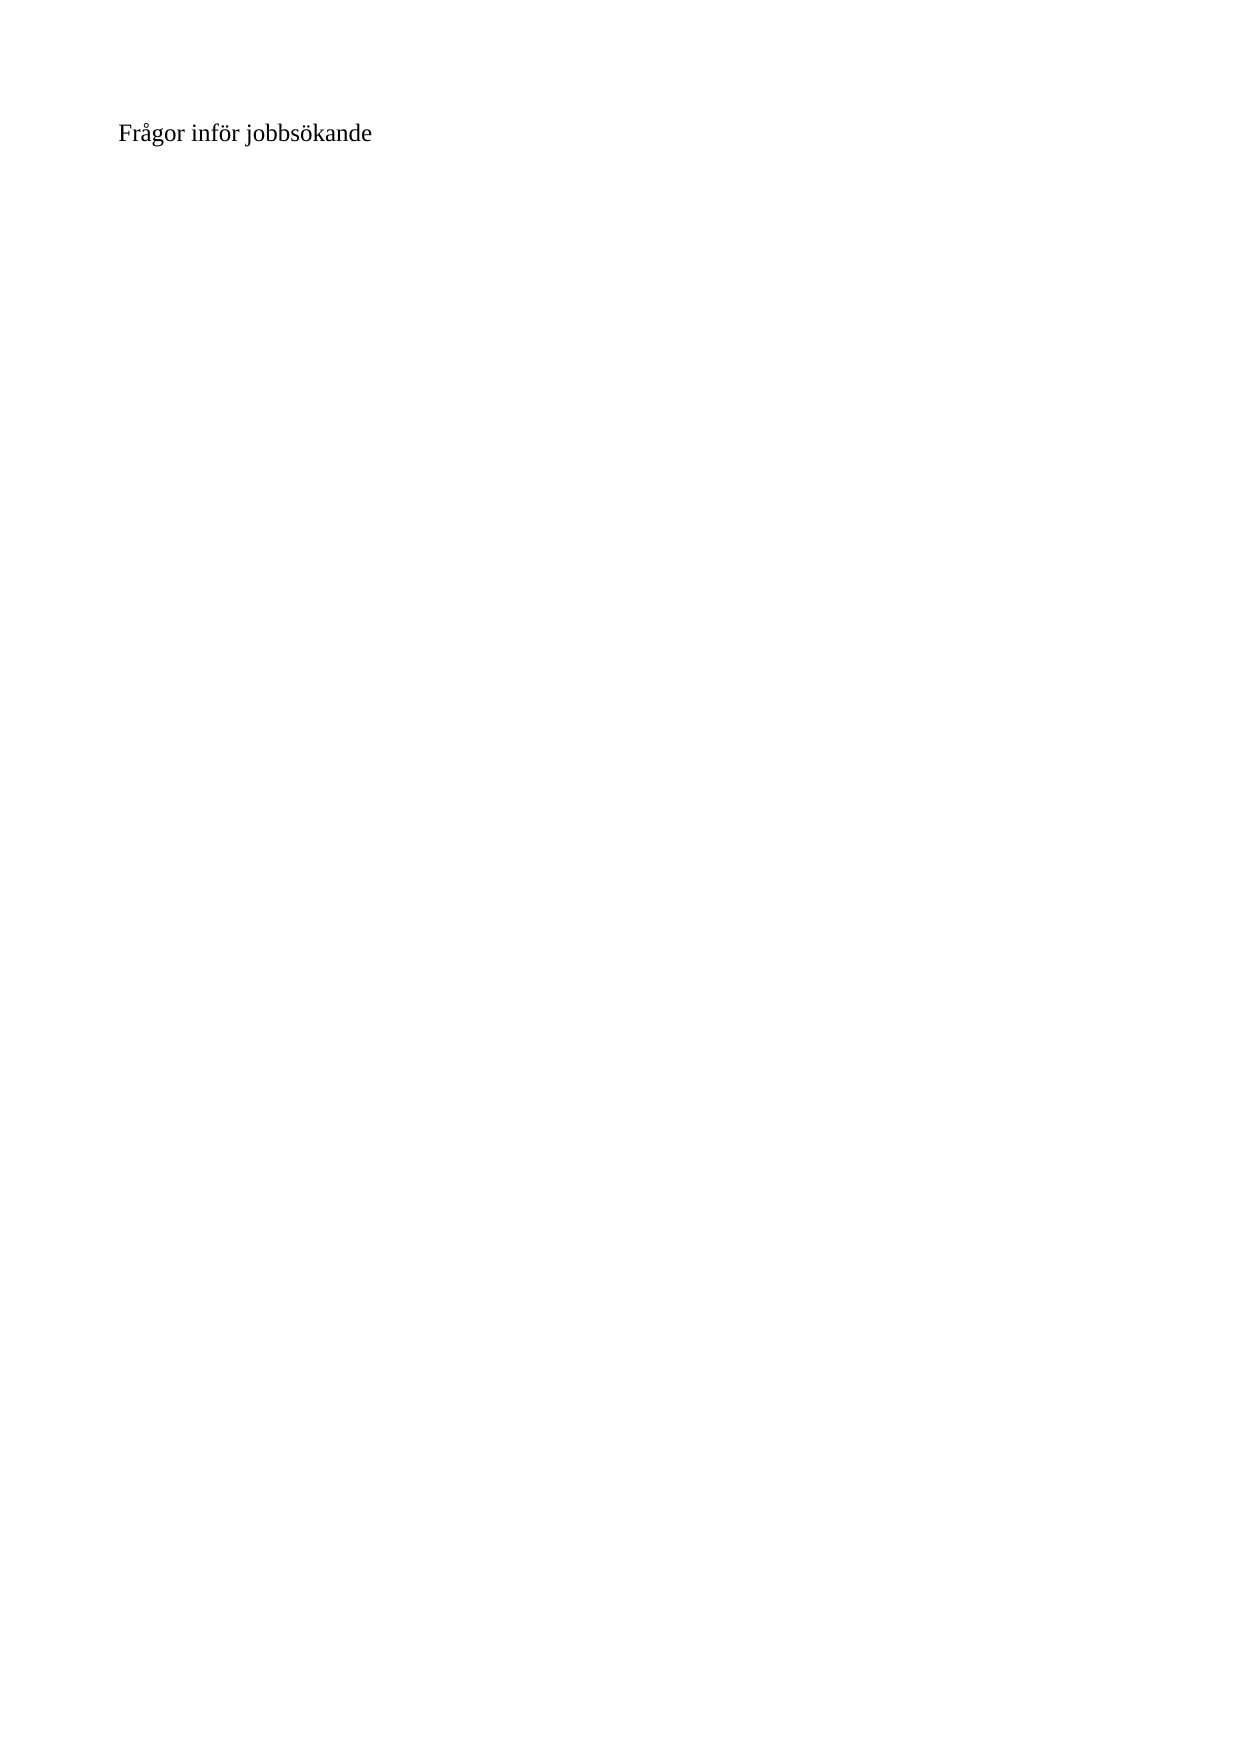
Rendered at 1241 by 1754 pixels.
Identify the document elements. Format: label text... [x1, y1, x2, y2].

text Frågor inför jobbsökande [118, 118, 1122, 147]
